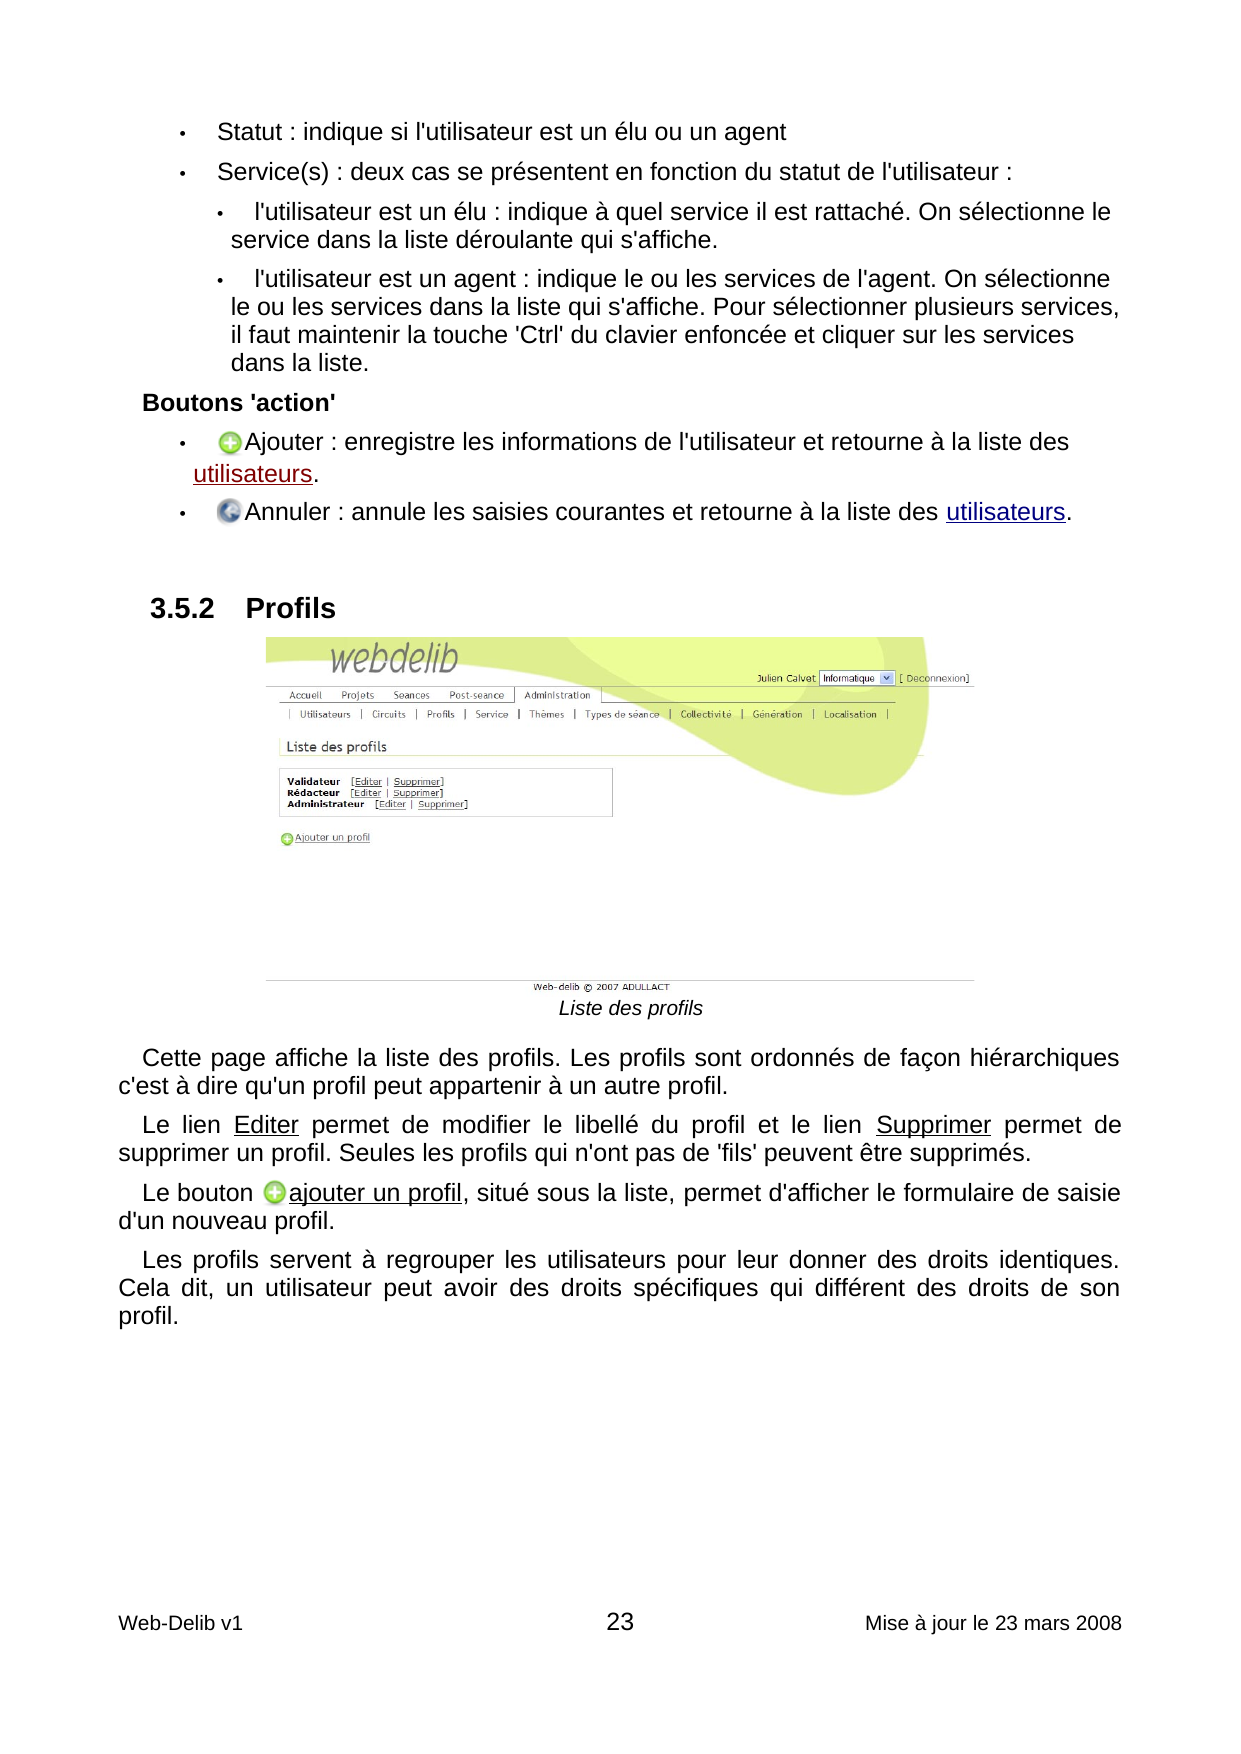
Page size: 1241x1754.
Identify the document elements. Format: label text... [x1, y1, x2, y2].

text Le lien Editer permet de modifier le libellé du profil et le lien Supprimer permet de supprimer un profil. Seules les profils qui n'ont pas de 'fils' peuvent être supprimés. [118, 1111, 1122, 1167]
picture [216, 429, 245, 457]
subtitle Profils [118, 592, 1122, 624]
list Annuler : annule les saisies courantes et retourne à la liste des utilisateurs. [156, 498, 216, 527]
list Statut : indique si l'utilisateur est un élu ou un agent [156, 118, 1122, 146]
text Boutons 'action' [118, 388, 1122, 416]
text Le bouton ajouter un profil, situé sous la liste, permet d'afficher le formulaire de saisie d'un nouveau profil. [118, 1179, 1122, 1234]
list l'utilisateur est un élu : indique à quel service il est rattaché. On sélectionne le service dans la liste déroulante qui s'affiche. [193, 197, 1122, 253]
text Cette page affiche la liste des profils. Les profils sont ordonnés de façon hiérarchiques c'est à dire qu'un profil peut appartenir à un autre profil. [118, 1043, 1122, 1099]
text Liste des profils [118, 649, 1122, 1020]
picture [261, 1178, 289, 1207]
picture [216, 498, 245, 527]
text Les profils servent à regrouper les utilisateurs pour leur donner des droits identiques. Cela dit, un utilisateur peut avoir des droits spécifiques qui différent des droits de son profil. [118, 1246, 1122, 1330]
list Service(s) : deux cas se présentent en fonction du statut de l'utilisateur : [156, 158, 1122, 186]
list Annuler : annule les saisies courantes et retourne à la liste des utilisateurs. [245, 498, 1122, 527]
list Ajouter : enregistre les informations de l'utilisateur et retourne à la liste des utilisateurs. [156, 428, 1122, 486]
picture [265, 637, 975, 997]
list l'utilisateur est un agent : indique le ou les services de l'agent. On sélectionne le ou les services dans la liste qui s'affiche. Pour sélectionner plusieurs services, il faut maintenir la touche 'Ctrl' du clavier enfoncée et cliquer sur les services dans la liste. [193, 265, 1122, 377]
